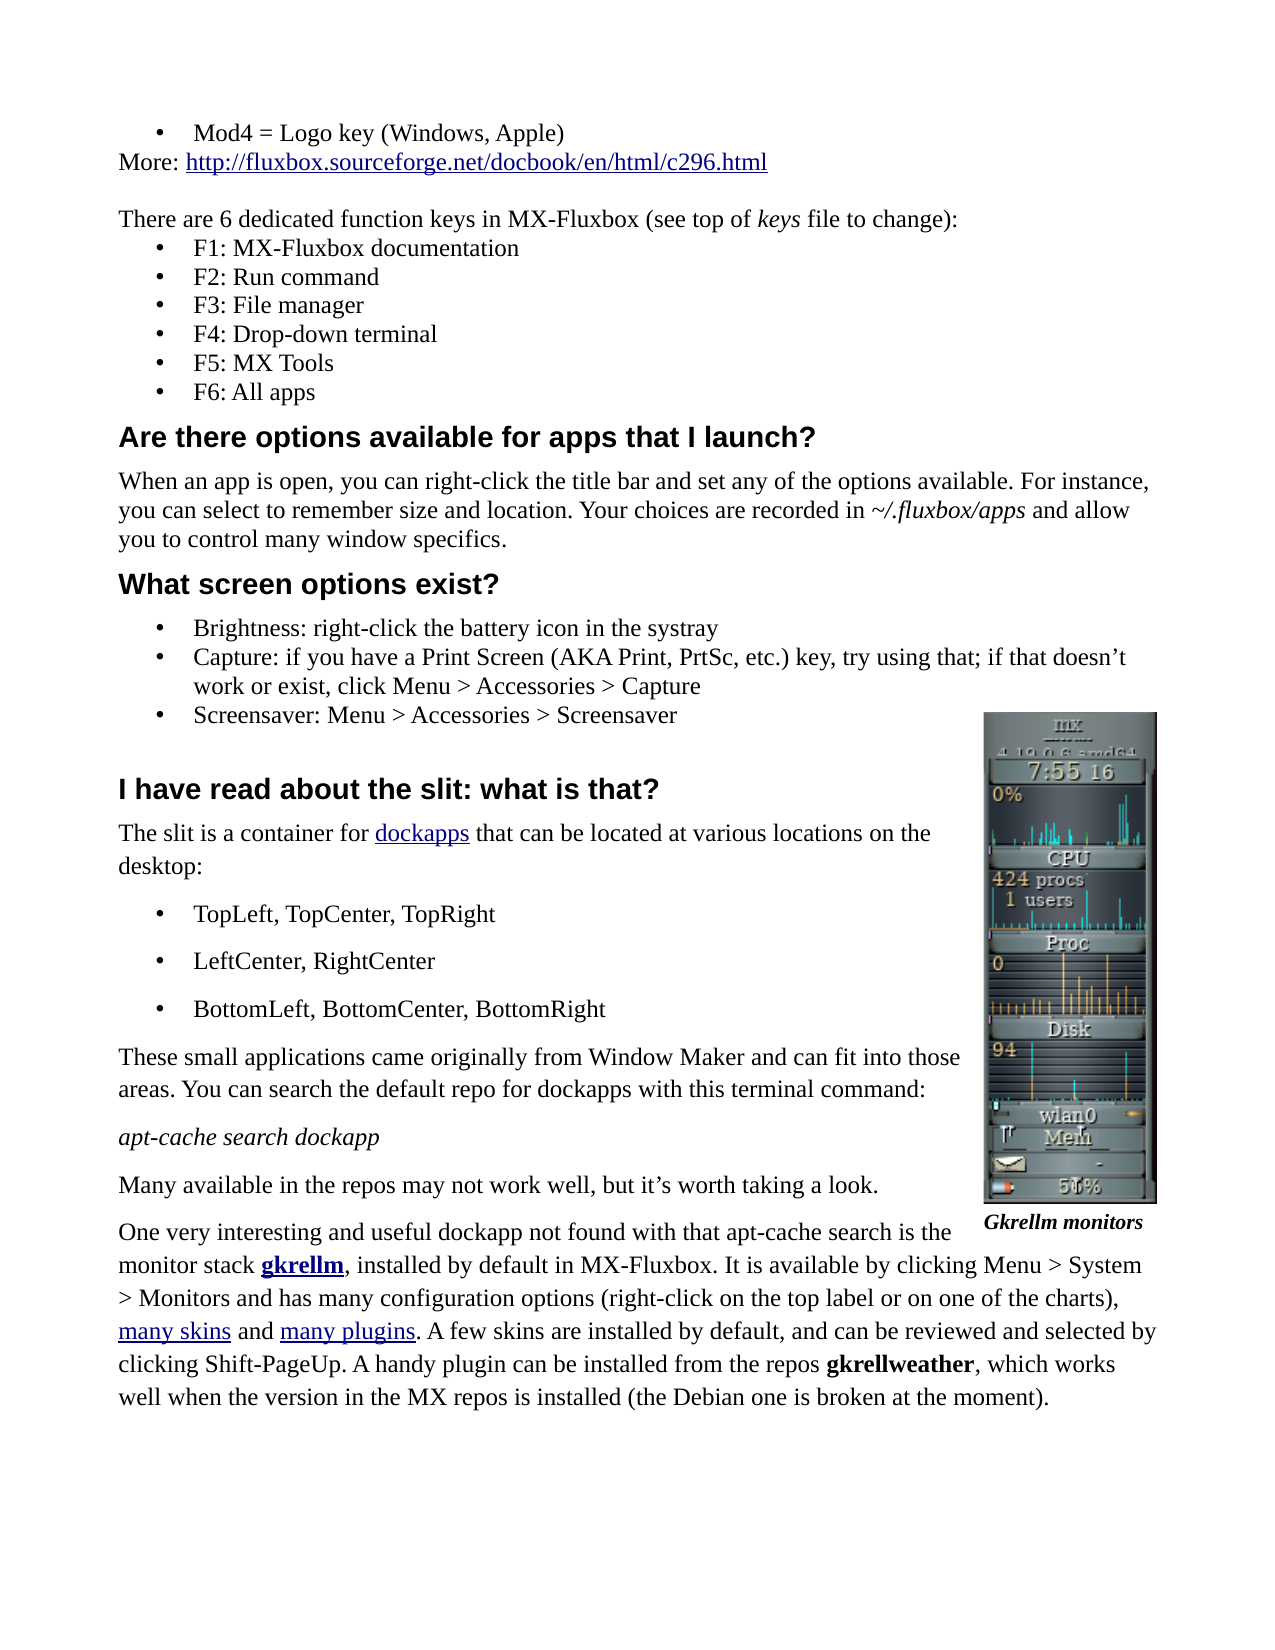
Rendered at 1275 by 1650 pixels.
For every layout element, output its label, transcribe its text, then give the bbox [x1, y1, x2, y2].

text When an app is open, you can right-click the title bar and set any of the options available. For instance, you can select to remember size and location. Your choices are recorded in ~/.fluxbox/apps and allow you to control many window specifics. [118, 466, 1157, 553]
text The slit is a container for dockapps that can be located at various locations on the desktop: [118, 818, 983, 880]
subtitle Are there options available for apps that I launch? [118, 420, 1157, 454]
text These small applications came originally from Window Maker and can fit into those areas. You can search the default repo for dockapps with this terminal command: [118, 1042, 983, 1103]
list Screensaver: Menu > Accessories > Screensaver [156, 700, 1157, 728]
list LeftCenter, RightCenter [156, 946, 983, 975]
list F4: Drop-down terminal [156, 319, 1157, 348]
list F1: MX-Fluxbox documentation [156, 233, 1157, 262]
picture [983, 712, 1157, 1204]
list TopLeft, TopCenter, TopRight [156, 899, 983, 927]
subtitle What screen options exist? [118, 567, 1157, 601]
list F6: All apps [156, 377, 1157, 406]
list Mod4 = Logo key (Windows, Apple) [156, 118, 1157, 147]
text Many available in the repos may not work well, but it’s worth taking a look. [118, 1170, 983, 1198]
list F3: File manager [156, 291, 1157, 319]
list Brightness: right-click the battery icon in the systray [156, 613, 1157, 642]
list F5: MX Tools [156, 348, 1157, 377]
list BottomLeft, BottomCenter, BottomRight [156, 994, 983, 1023]
subtitle I have read about the slit: what is that? [118, 772, 983, 806]
list GkrellmGkr Gkrellm monitors [983, 1204, 1157, 1234]
list Capture: if you have a Print Screen (AKA Print, PrtSc, etc.) key, try using that; if that doesn’t work or exist, click Menu > Accessories > Capture [156, 642, 1157, 700]
text More: http://fluxbox.sourceforge.net/docbook/en/html/c296.html [118, 147, 1157, 176]
text There are 6 dedicated function keys in MX-Fluxbox (see top of keys file to change): [118, 204, 1157, 233]
text One very interesting and useful dockapp not found with that apt-cache search is the monitor stack gkrellm, installed by default in MX-Fluxbox. It is available by clicking Menu > System > Monitors and has many configuration options (right-click on the top label or on one of the charts), many skins and many plugins. A few skins are installed by default, and can be reviewed and selected by clicking Shift-PageUp. A handy plugin can be installed from the repos gkrellweather, which works well when the version in the MX repos is installed (the Debian one is broken at the moment). [118, 1217, 1157, 1411]
text apt-cache search dockapp [118, 1122, 983, 1151]
list F2: Run command [156, 262, 1157, 291]
